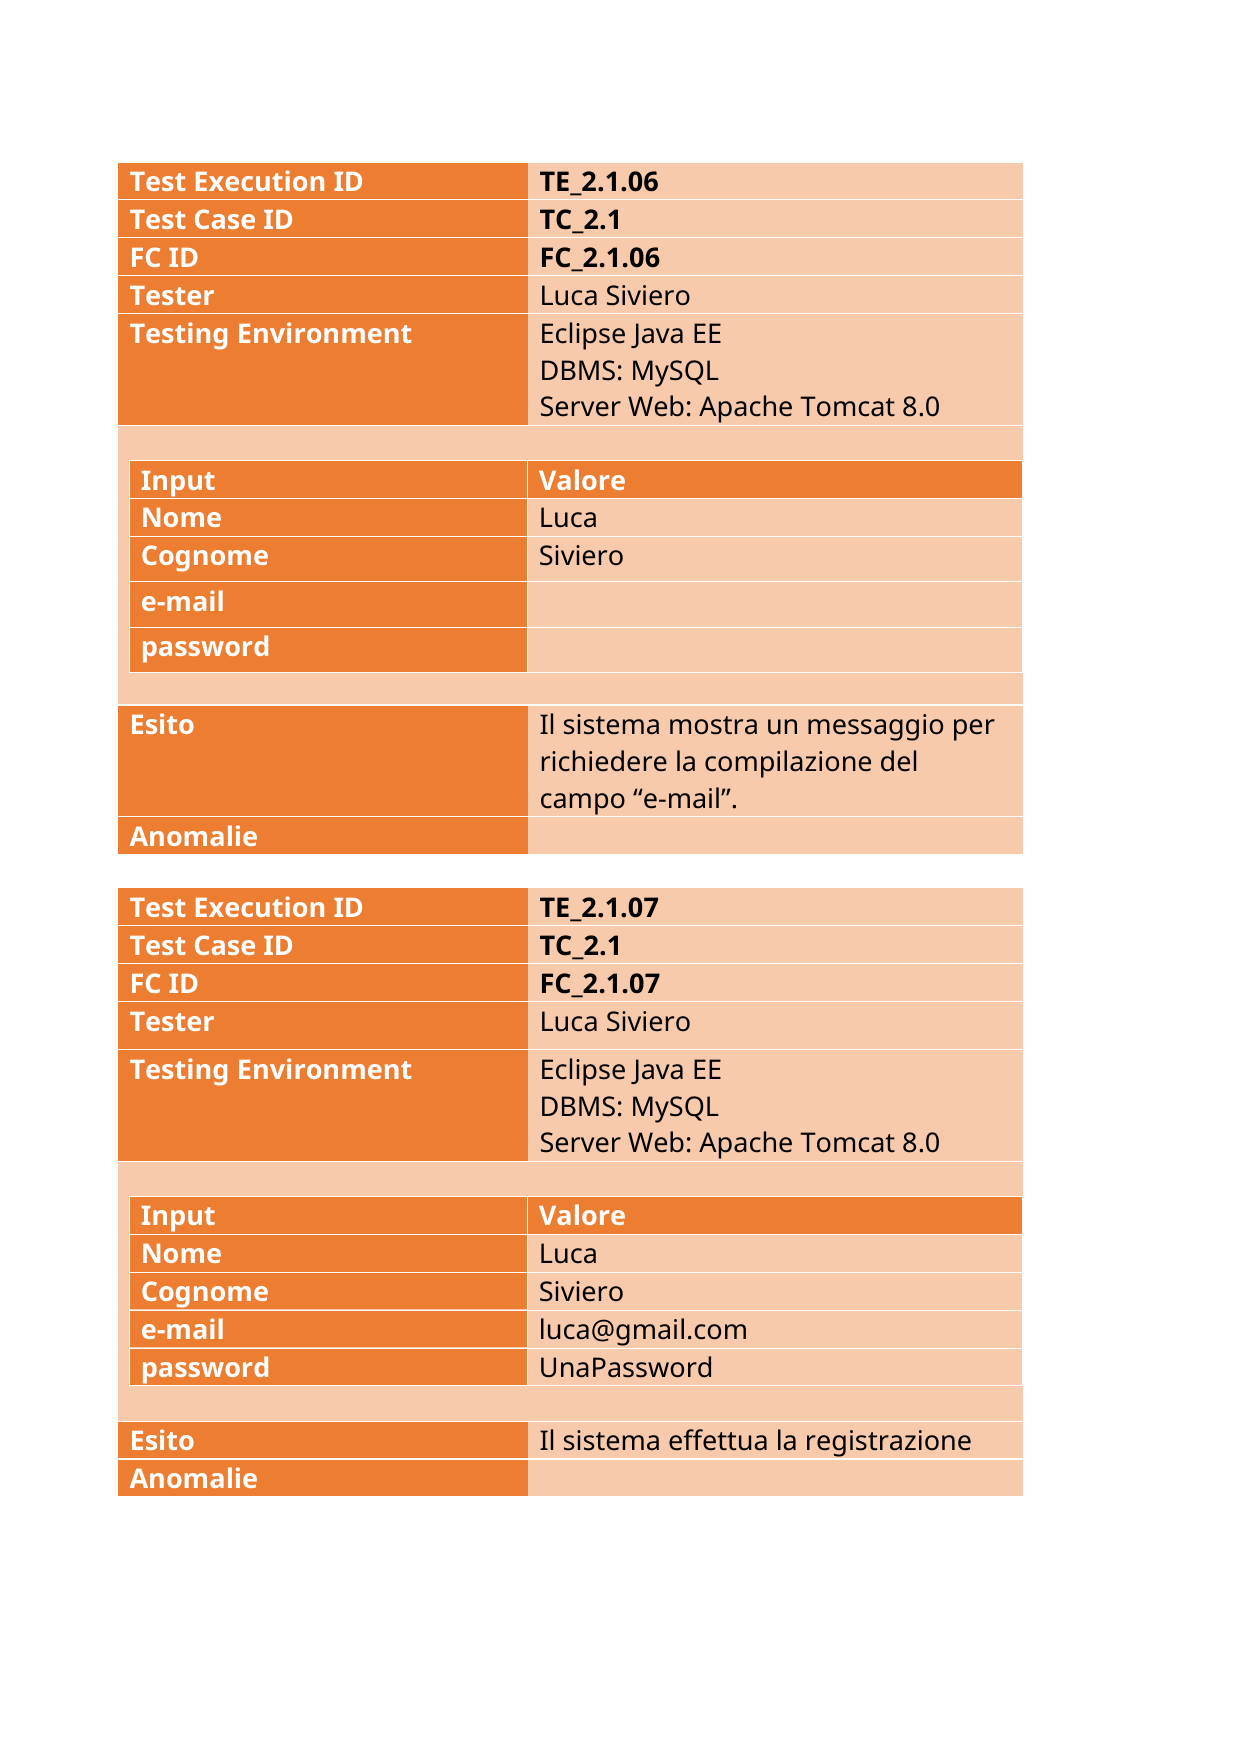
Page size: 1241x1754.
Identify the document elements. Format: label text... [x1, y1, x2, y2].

table_cell [764, 276, 1023, 313]
table_cell FC_2.1.07 [528, 964, 1023, 1001]
table_cell Test Case ID [118, 926, 528, 963]
table_header Valore [528, 1197, 1022, 1234]
table_cell e-mail [130, 1311, 527, 1347]
table_cell UnaPassword [528, 1349, 1022, 1385]
table_cell e-mail [130, 582, 527, 627]
table_cell Siviero [528, 537, 1022, 581]
table_cell Luca Siviero [528, 1002, 764, 1049]
table_cell Nome [130, 1235, 527, 1272]
table_cell Luca [528, 499, 1022, 536]
table_header Input [130, 461, 527, 498]
table_cell password [130, 1349, 527, 1385]
table_header Valore [528, 461, 1022, 498]
table_cell Esito [118, 706, 528, 816]
table_cell FC ID [118, 238, 528, 275]
table_cell Anomalie [118, 1460, 528, 1496]
table_cell Esito [118, 1422, 528, 1458]
table_cell Il sistema mostra un messaggio per richiedere la compilazione del campo “e-mail”. [528, 706, 1023, 816]
table_cell password [130, 628, 527, 672]
table_cell [528, 1460, 1023, 1496]
table_header TE_2.1.06 [528, 163, 1023, 199]
table_header Input [130, 1197, 527, 1234]
table_cell [764, 1002, 1023, 1049]
table_cell FC ID [118, 964, 528, 1001]
table_cell [118, 426, 1023, 704]
table_cell Cognome [130, 537, 527, 581]
table_cell luca@gmail.com [528, 1311, 1022, 1347]
table_cell TC_2.1 [528, 926, 1023, 963]
table_cell Siviero [528, 1273, 1022, 1309]
table_cell [118, 1162, 1023, 1421]
table_cell Test Case ID [118, 200, 528, 237]
table_cell FC_2.1.06 [528, 238, 1023, 275]
table_cell Testing Environment [118, 314, 528, 425]
table_cell [528, 817, 1023, 854]
table_cell TC_2.1 [528, 200, 1023, 237]
table_cell [528, 582, 1022, 627]
table_cell Il sistema effettua la registrazione [528, 1422, 1023, 1458]
table_cell Anomalie [118, 817, 528, 854]
table_cell [528, 628, 1022, 672]
table_cell Testing Environment [118, 1050, 528, 1161]
table_cell Tester [118, 1002, 528, 1049]
table_header Test Execution ID [118, 888, 528, 925]
table_cell Luca [528, 1235, 1022, 1272]
table_cell Luca Siviero [528, 276, 764, 313]
table_cell Nome [130, 499, 527, 536]
table_header TE_2.1.07 [528, 888, 1023, 925]
table_cell Eclipse Java EE DBMS: MySQL Server Web: Apache Tomcat 8.0 [528, 1050, 1023, 1161]
table_cell Eclipse Java EE DBMS: MySQL Server Web: Apache Tomcat 8.0 [528, 314, 1023, 425]
table_cell Cognome [130, 1273, 527, 1309]
table_cell Tester [118, 276, 528, 313]
table_header Test Execution ID [118, 163, 528, 199]
